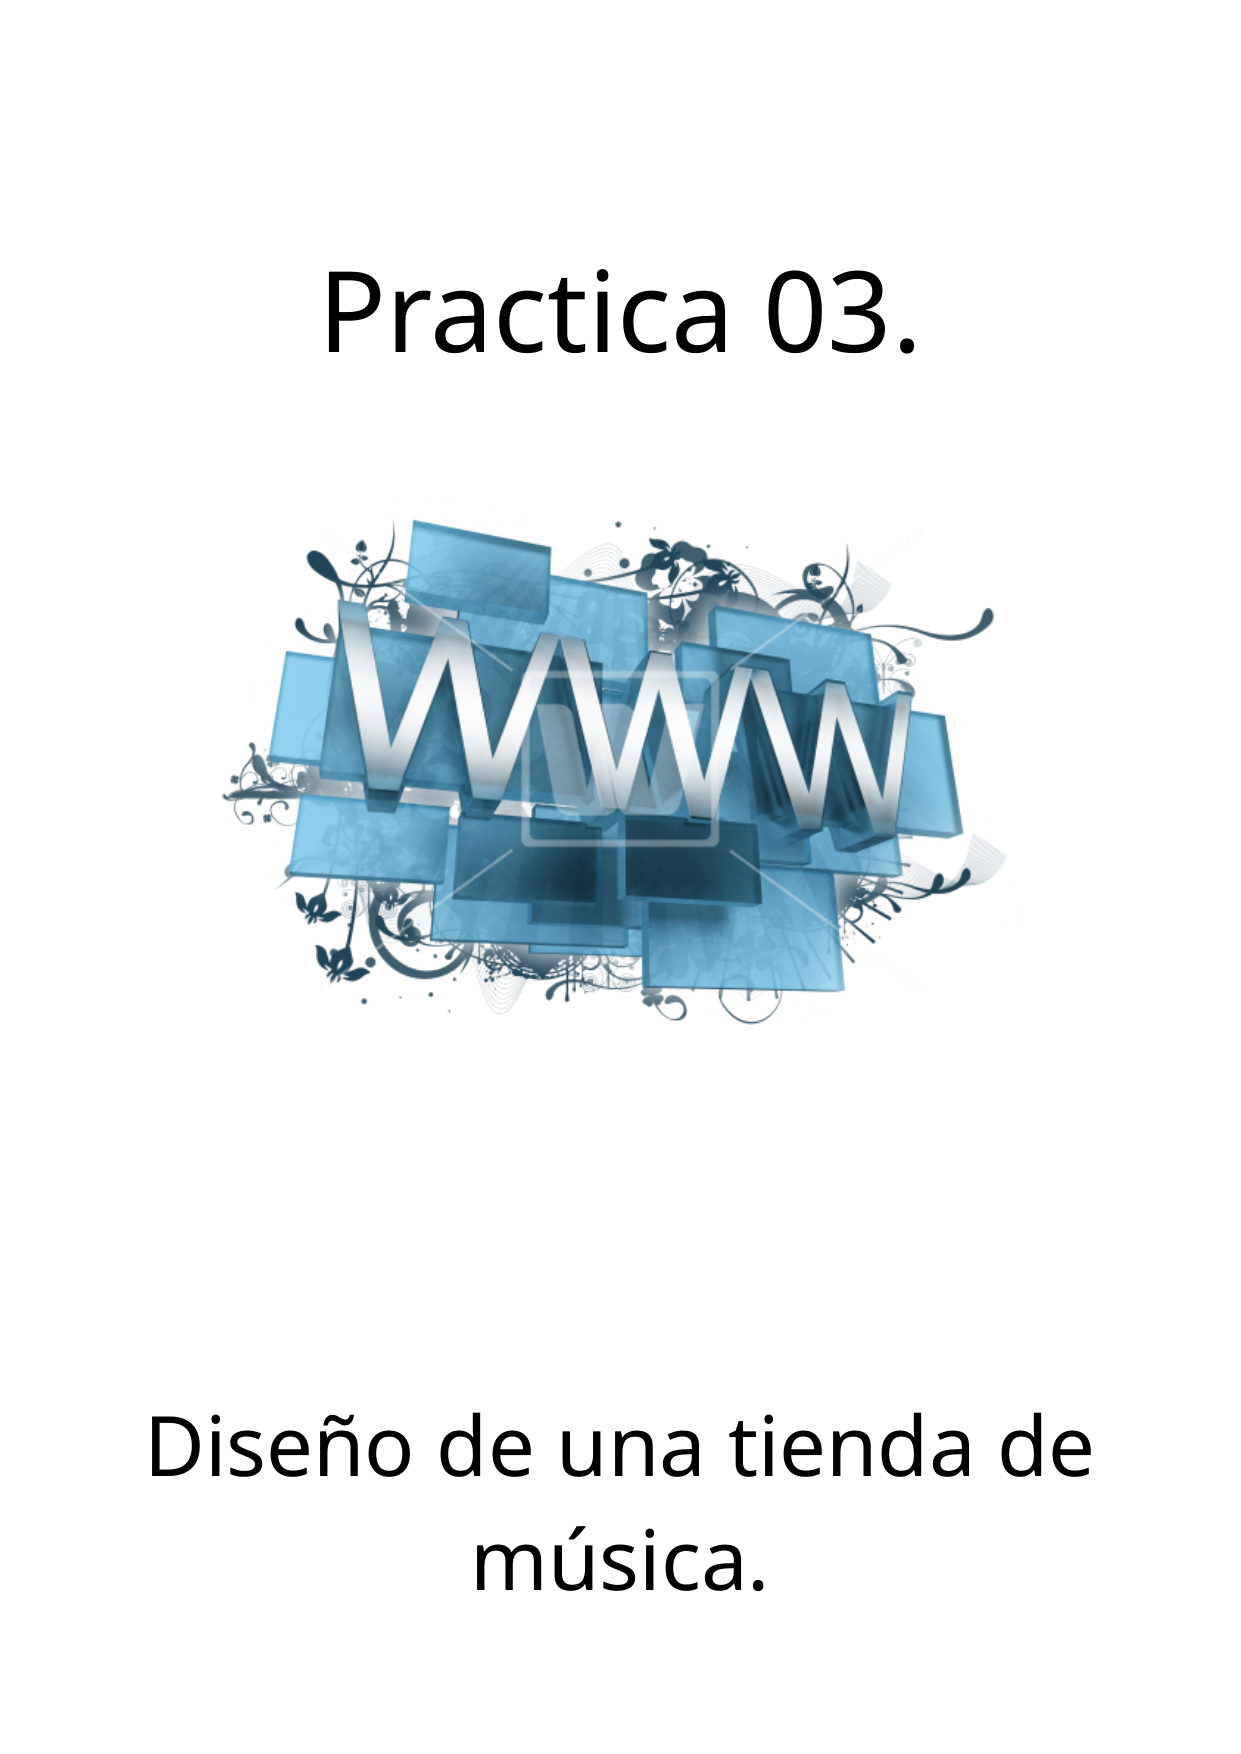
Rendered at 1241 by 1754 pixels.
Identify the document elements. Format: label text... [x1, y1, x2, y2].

text Diseño de una tienda de música. [118, 1388, 1122, 1615]
picture [215, 498, 1025, 1047]
text Practica 03. [118, 232, 1122, 385]
